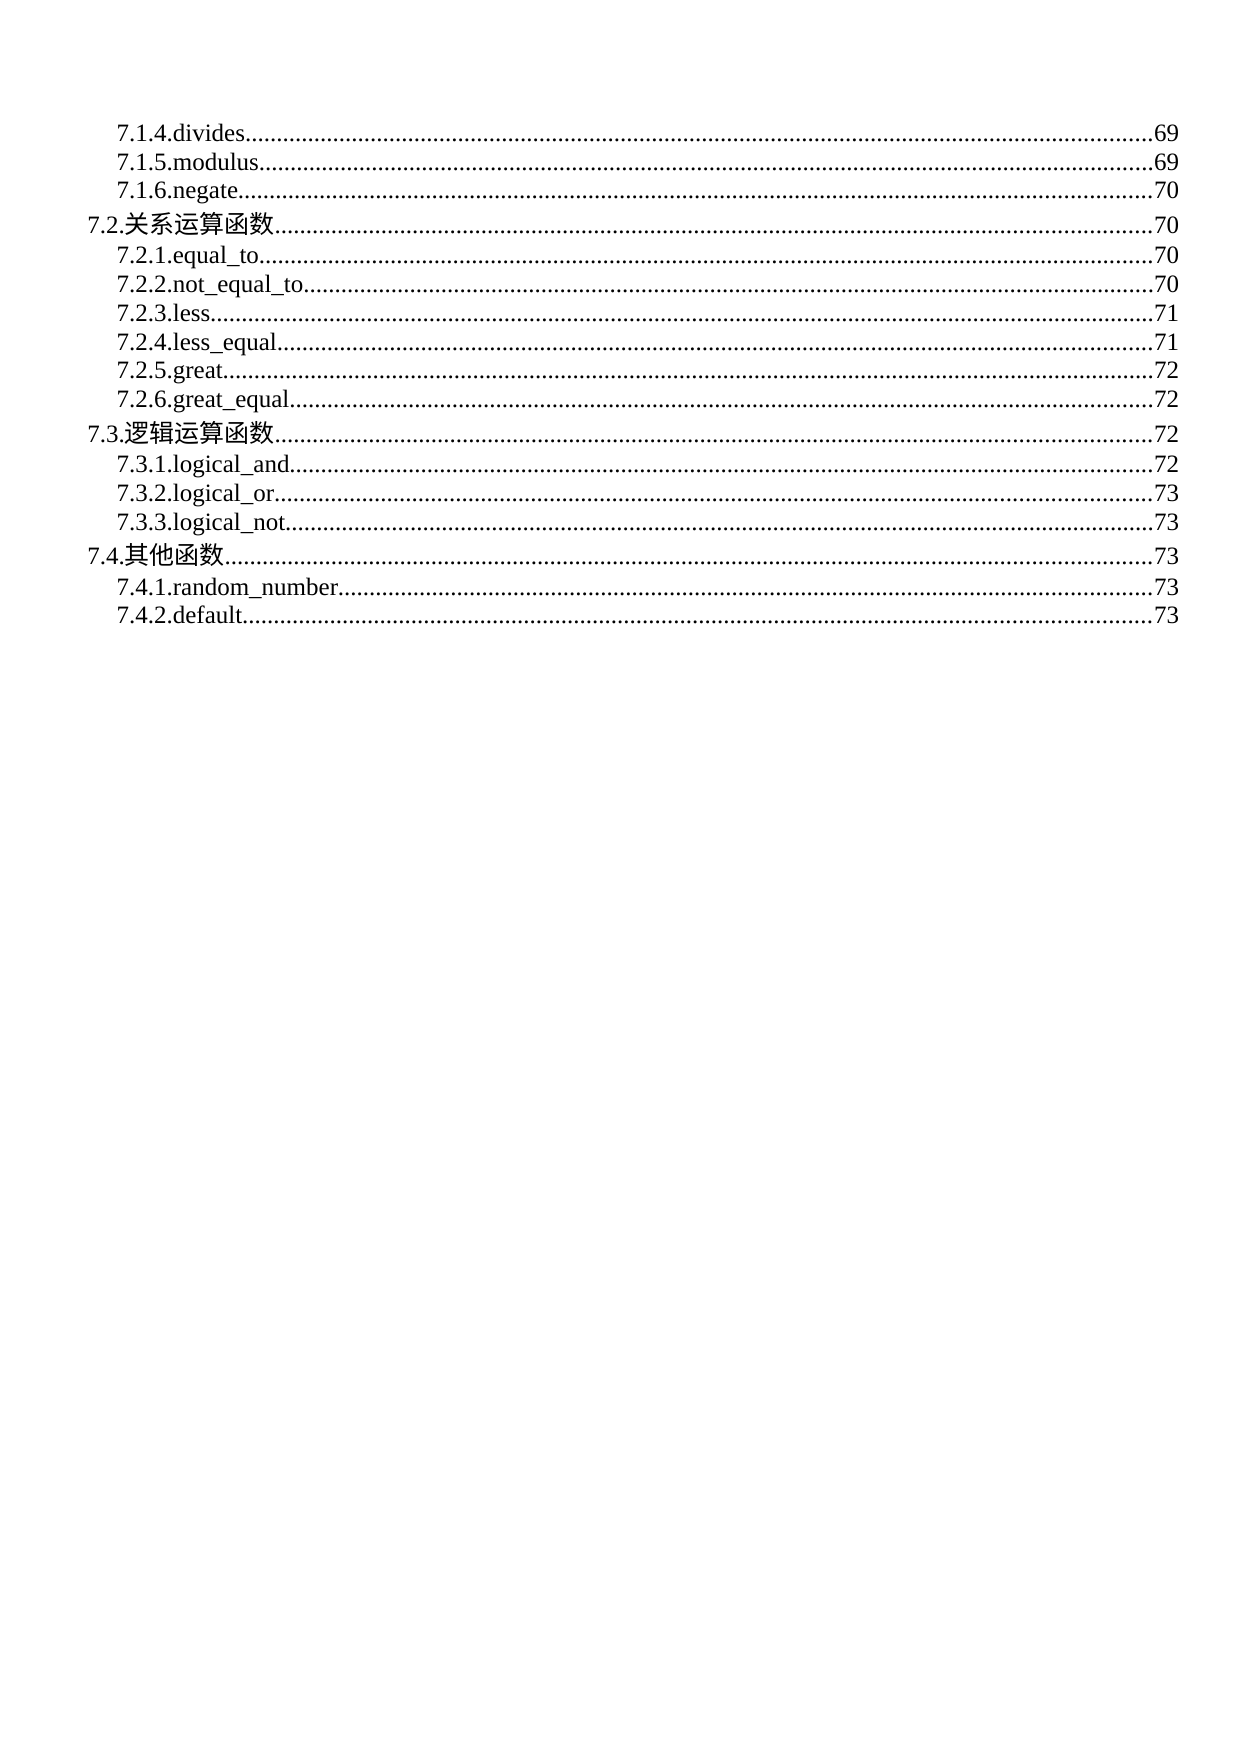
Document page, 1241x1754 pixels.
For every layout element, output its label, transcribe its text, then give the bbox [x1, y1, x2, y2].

text 7.4.2.default 73 [116, 601, 1179, 629]
text 7.3.3.logical_not 73 [116, 507, 1179, 536]
text 7.2.2.not_equal_to 70 [116, 269, 1179, 298]
text 7.2.5.great 72 [116, 356, 1179, 384]
text 7.3.2.logical_or 73 [116, 478, 1179, 507]
text 7.3.逻辑运算函数 72 [87, 413, 1179, 449]
text 7.2.1.equal_to 70 [116, 241, 1179, 269]
text 7.1.6.negate 70 [116, 176, 1179, 204]
text 7.1.4.divides 69 [116, 118, 1179, 147]
text 7.2.3.less 71 [116, 298, 1179, 327]
text 7.2.6.great_equal 72 [116, 384, 1179, 413]
text 7.1.5.modulus 69 [116, 147, 1179, 176]
text 7.2.4.less_equal 71 [116, 327, 1179, 356]
text 7.2.关系运算函数 70 [87, 204, 1179, 241]
text 7.4.1.random_number 73 [116, 572, 1179, 601]
text 7.3.1.logical_and 72 [116, 449, 1179, 478]
text 7.4.其他函数 73 [87, 536, 1179, 572]
